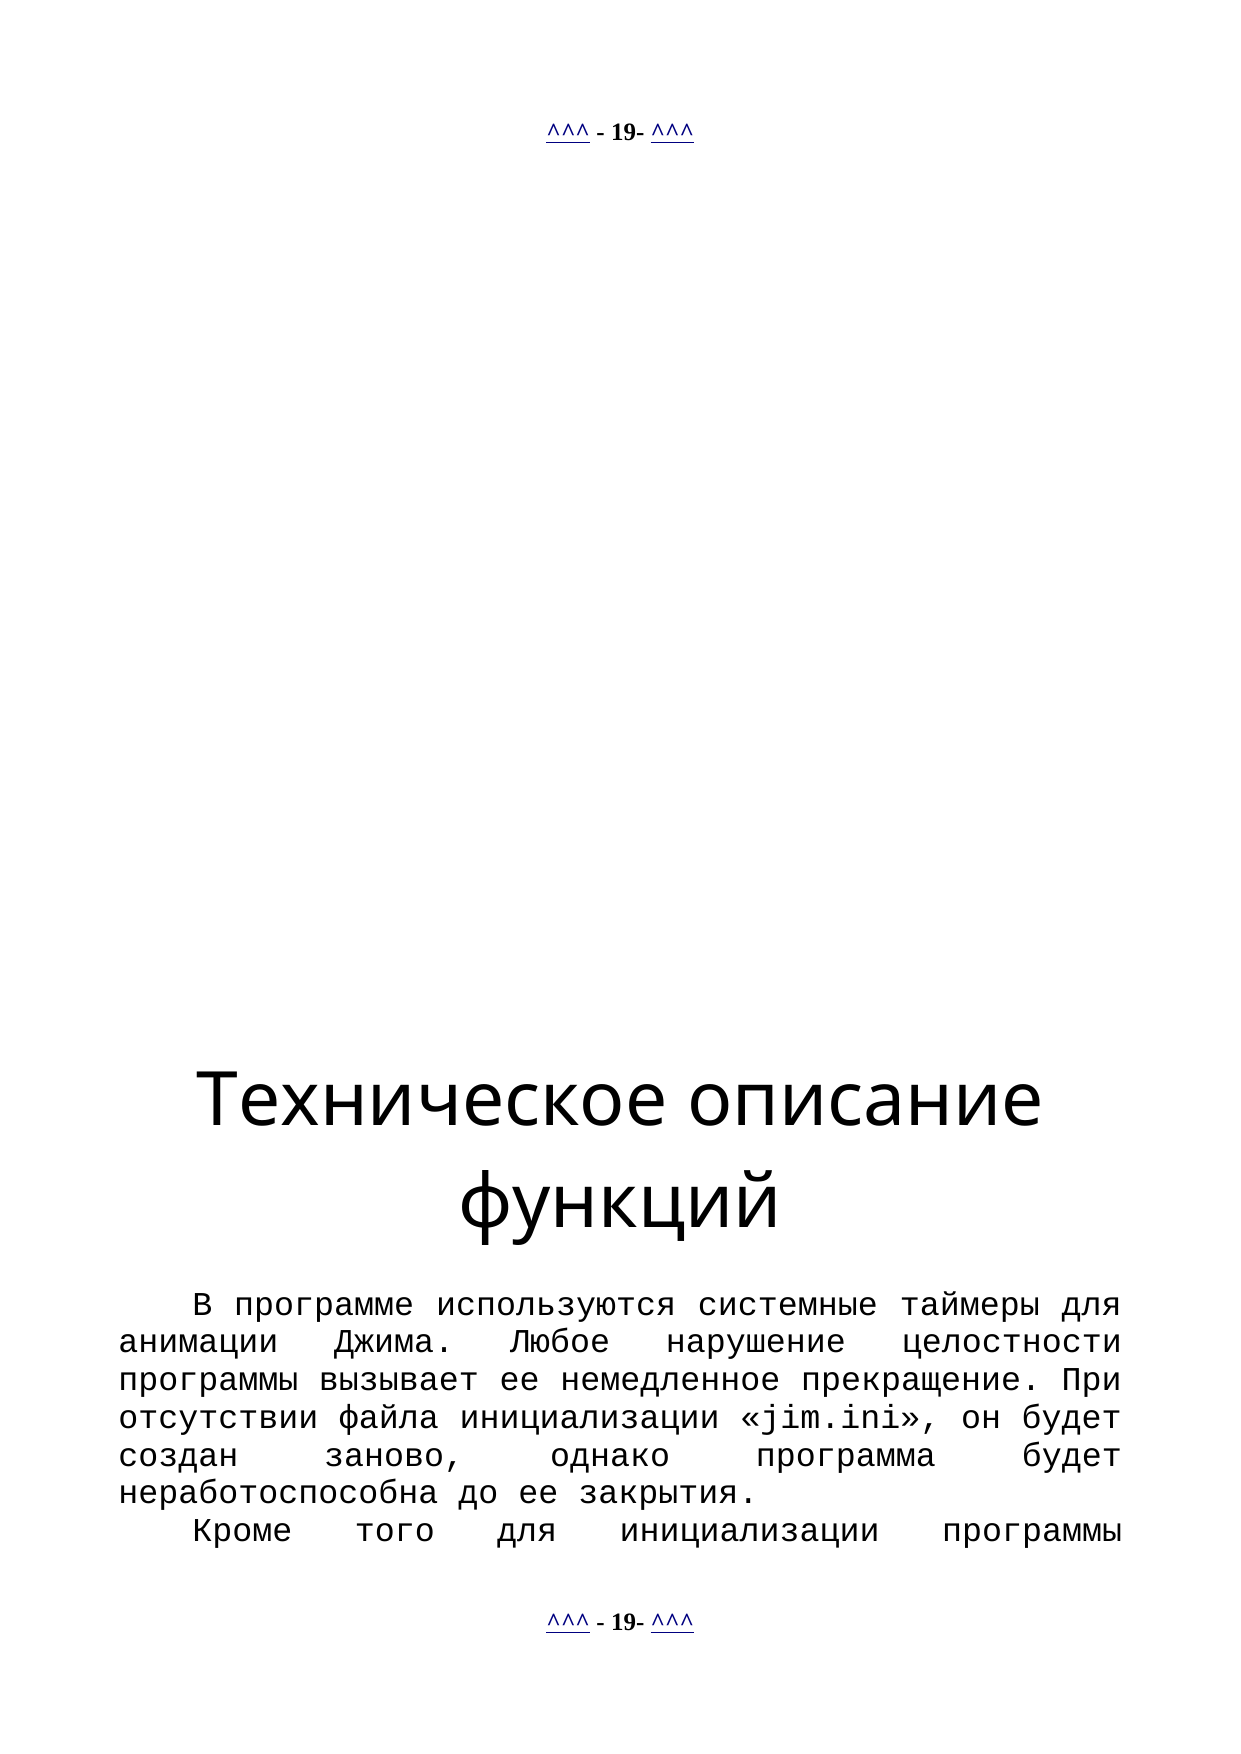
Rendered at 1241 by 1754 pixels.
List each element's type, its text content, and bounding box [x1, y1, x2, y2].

text Кроме того для инициализации программы [118, 1514, 1122, 1552]
text Техническое описание функций [118, 1045, 1122, 1249]
text В программе используются системные таймеры для анимации Джима. Любое нарушение целостности программы вызывает ее немедленное прекращение. При отсутствии файла инициализации «jim.ini», он будет создан заново, однако программа будет неработоспособна до ее закрытия. [118, 1287, 1122, 1514]
